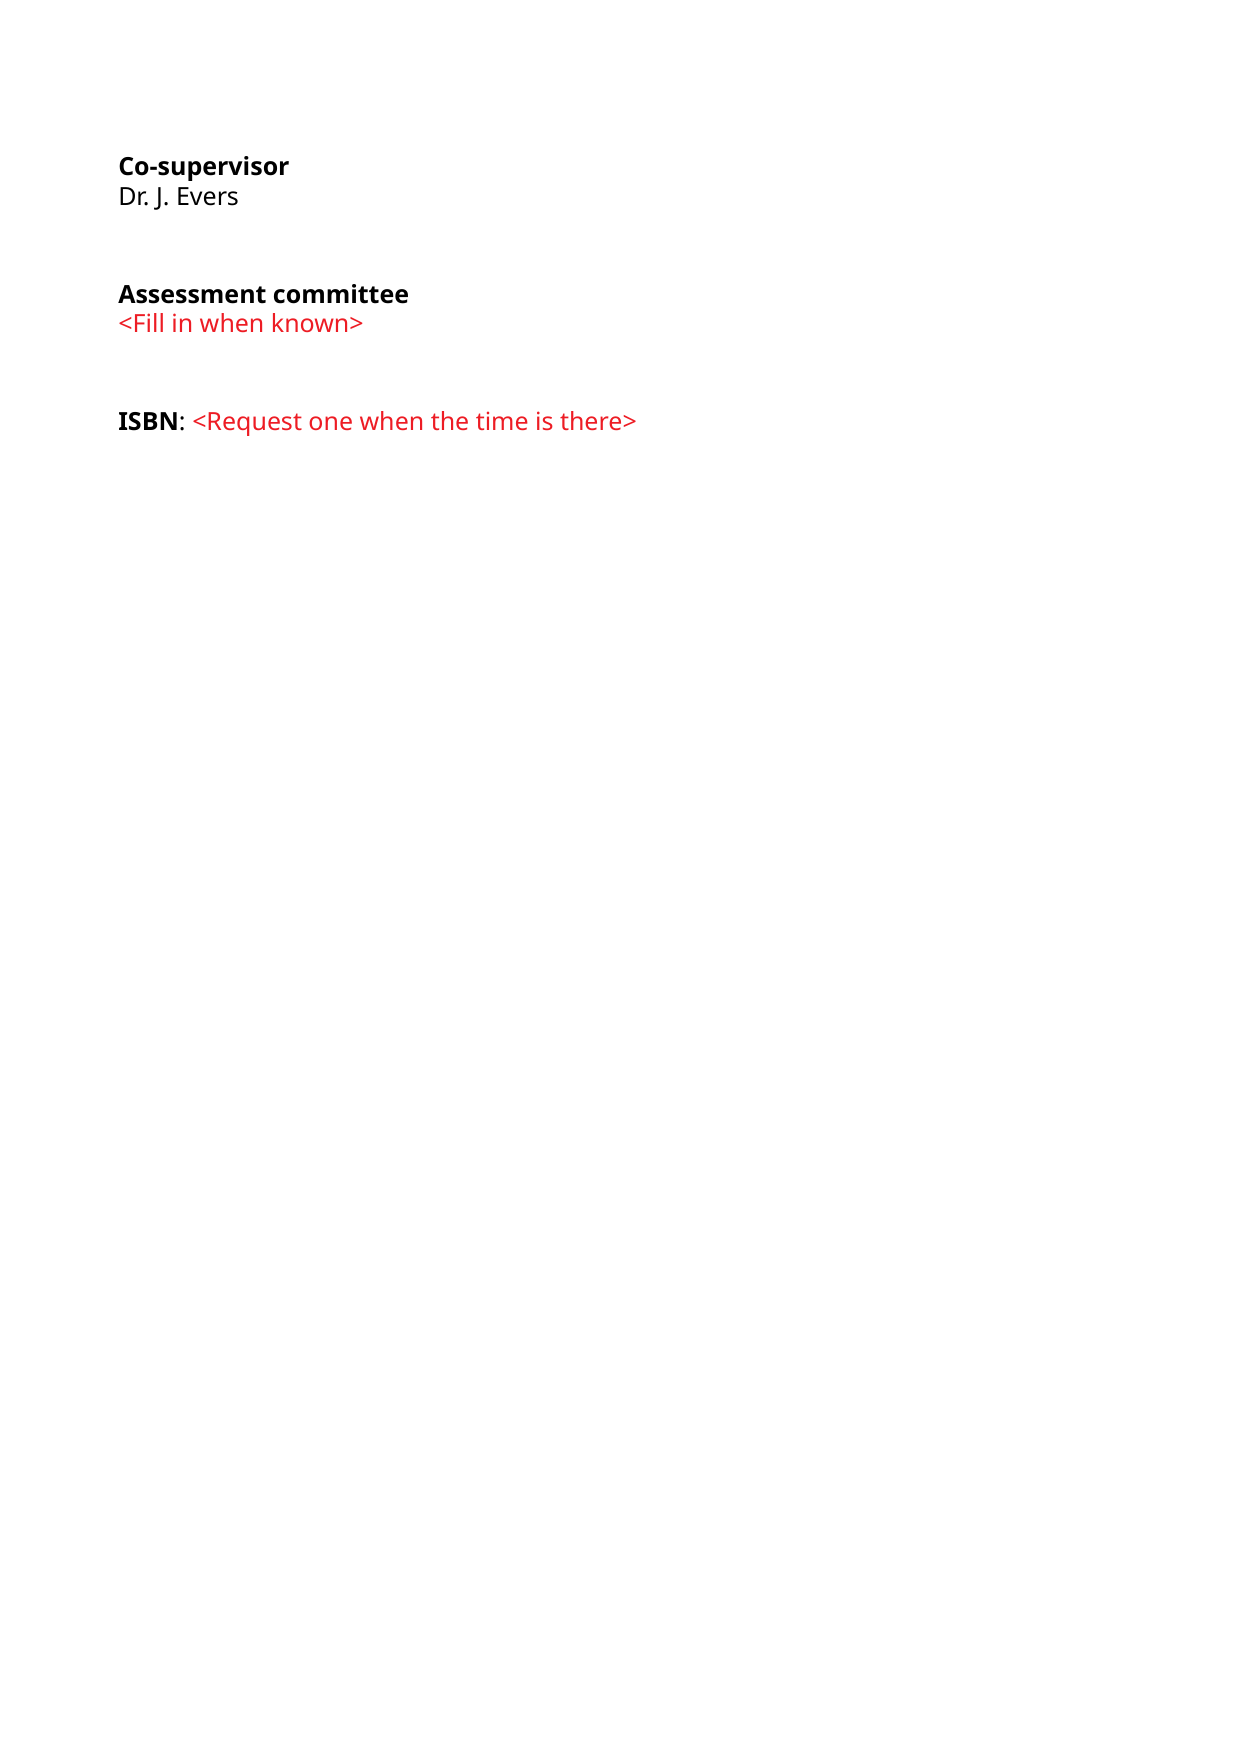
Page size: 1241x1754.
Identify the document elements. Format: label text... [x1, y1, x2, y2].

text ISBN: <Request one when the time is there> [118, 407, 1122, 436]
text Co-supervisor [118, 152, 1122, 182]
text Dr. J. Evers [118, 182, 1122, 211]
text Assessment committee [118, 279, 1122, 309]
text <Fill in when known> [118, 309, 1122, 339]
